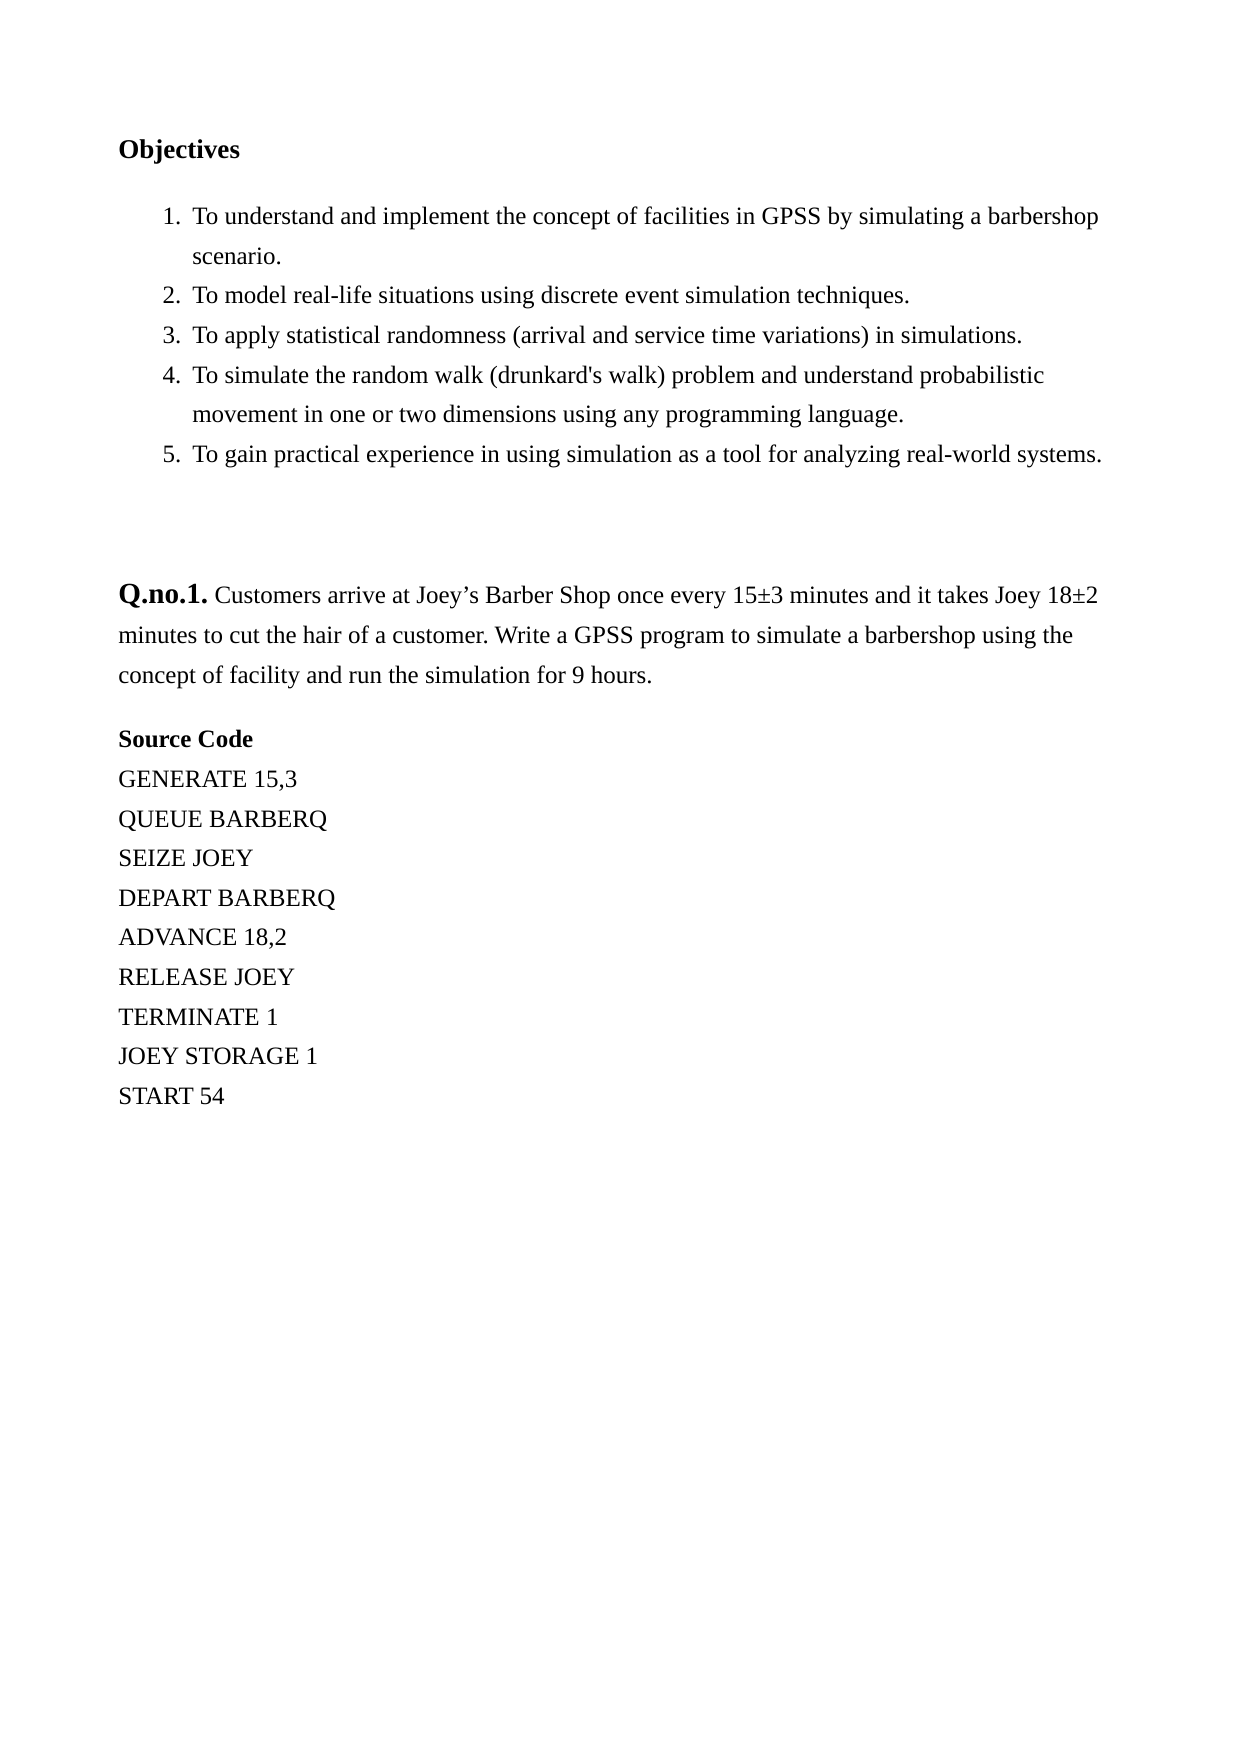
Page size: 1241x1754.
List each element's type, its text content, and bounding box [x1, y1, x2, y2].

list To understand and implement the concept of facilities in GPSS by simulating a barbershop scenario. [162, 201, 1122, 270]
text START 54 [118, 1081, 1122, 1109]
text SEIZE JOEY [118, 843, 1122, 872]
text RELEASE JOEY [118, 962, 1122, 991]
subtitle Objectives [118, 133, 1122, 164]
list To gain practical experience in using simulation as a tool for analyzing real-world systems. [162, 439, 1122, 468]
text DEPART BARBERQ [118, 883, 1122, 912]
text JOEY STORAGE 1 [118, 1041, 1122, 1070]
text Q.no.1. Customers arrive at Joey’s Barber Shop once every 15±3 minutes and it takes Joey 18±2 minutes to cut the hair of a customer. Write a GPSS program to simulate a barbershop using the concept of facility and run the simulation for 9 hours. [118, 576, 1122, 689]
text QUEUE BARBERQ [118, 804, 1122, 832]
text TERMINATE 1 [118, 1002, 1122, 1030]
list To model real-life situations using discrete event simulation techniques. [162, 281, 1122, 309]
text Source Code GENERATE 15,3 [118, 724, 1122, 793]
list To simulate the random walk (drunkard's walk) problem and understand probabilistic movement in one or two dimensions using any programming language. [162, 360, 1122, 428]
text ADVANCE 18,2 [118, 922, 1122, 951]
list To apply statistical randomness (arrival and service time variations) in simulations. [162, 320, 1122, 349]
